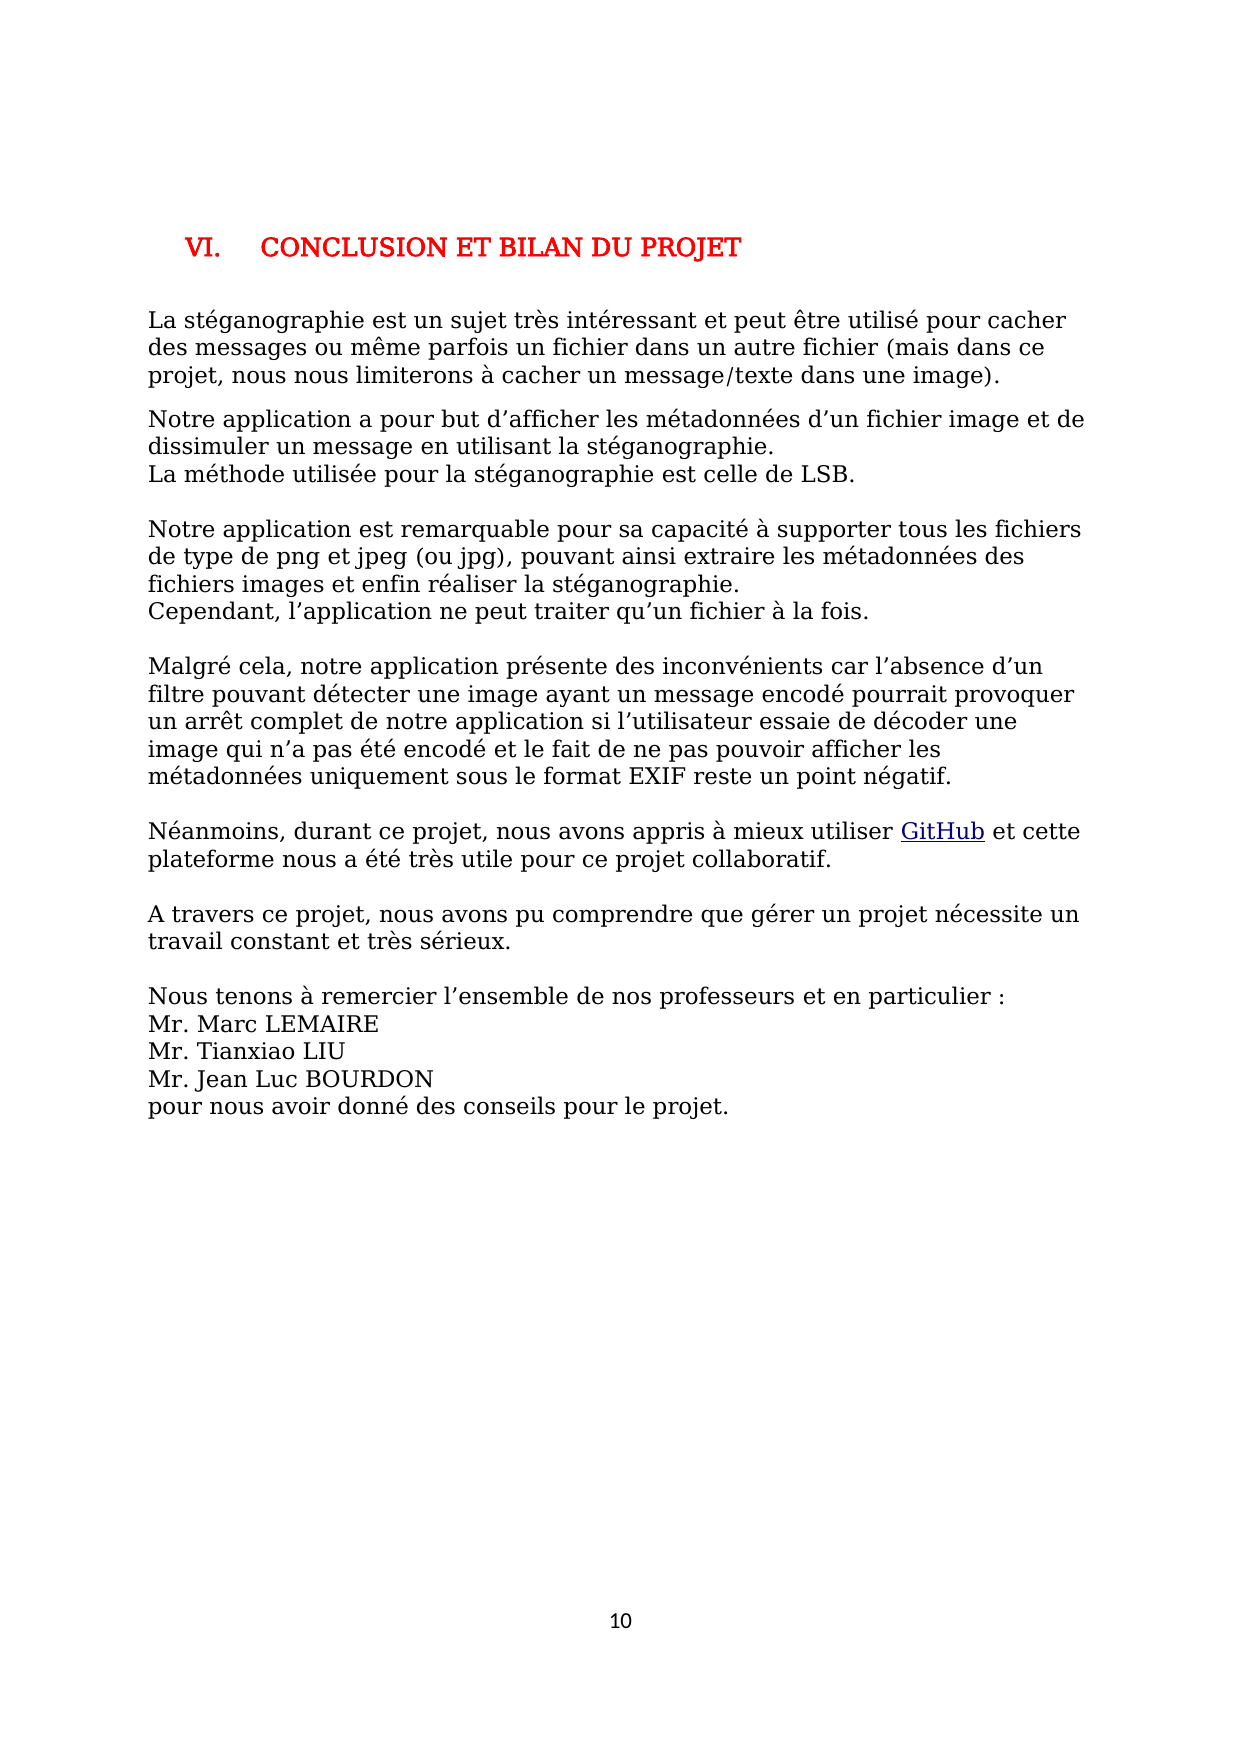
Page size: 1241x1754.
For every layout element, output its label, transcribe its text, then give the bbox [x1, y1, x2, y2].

text Mr. Marc LEMAIRE [148, 1009, 1093, 1037]
text La stéganographie est un sujet très intéressant et peut être utilisé pour cacher des messages ou même parfois un fichier dans un autre fichier (mais dans ce projet, nous nous limiterons à cacher un message/texte dans une image). [148, 305, 1093, 388]
text Néanmoins, durant ce projet, nous avons appris à mieux utiliser GitHub et cette plateforme nous a été très utile pour ce projet collaboratif. [148, 817, 1093, 872]
text Notre application a pour but d’afficher les métadonnées d’un fichier image et de dissimuler un message en utilisant la stéganographie. La méthode utilisée pour la stéganographie est celle de LSB. [148, 404, 1093, 487]
text pour nous avoir donné des conseils pour le projet. [148, 1092, 1093, 1119]
list CONCLUSION ET BILAN DU PROJET [185, 231, 1093, 261]
text Mr. Tianxiao LIU [148, 1037, 1093, 1064]
text Nous tenons à remercier l’ensemble de nos professeurs et en particulier : [148, 982, 1093, 1009]
text A travers ce projet, nous avons pu comprendre que gérer un projet nécessite un travail constant et très sérieux. [148, 899, 1093, 954]
text Cependant, l’application ne peut traiter qu’un fichier à la fois. [148, 597, 1093, 624]
text Malgré cela, notre application présente des inconvénients car l’absence d’un filtre pouvant détecter une image ayant un message encodé pourrait provoquer un arrêt complet de notre application si l’utilisateur essaie de décoder une image qui n’a pas été encodé et le fait de ne pas pouvoir afficher les métadonnées uniquement sous le format EXIF reste un point négatif. [148, 652, 1093, 789]
text Mr. Jean Luc BOURDON [148, 1064, 1093, 1092]
text Notre application est remarquable pour sa capacité à supporter tous les fichiers de type de png et jpeg (ou jpg), pouvant ainsi extraire les métadonnées des fichiers images et enfin réaliser la stéganographie. [148, 514, 1093, 597]
